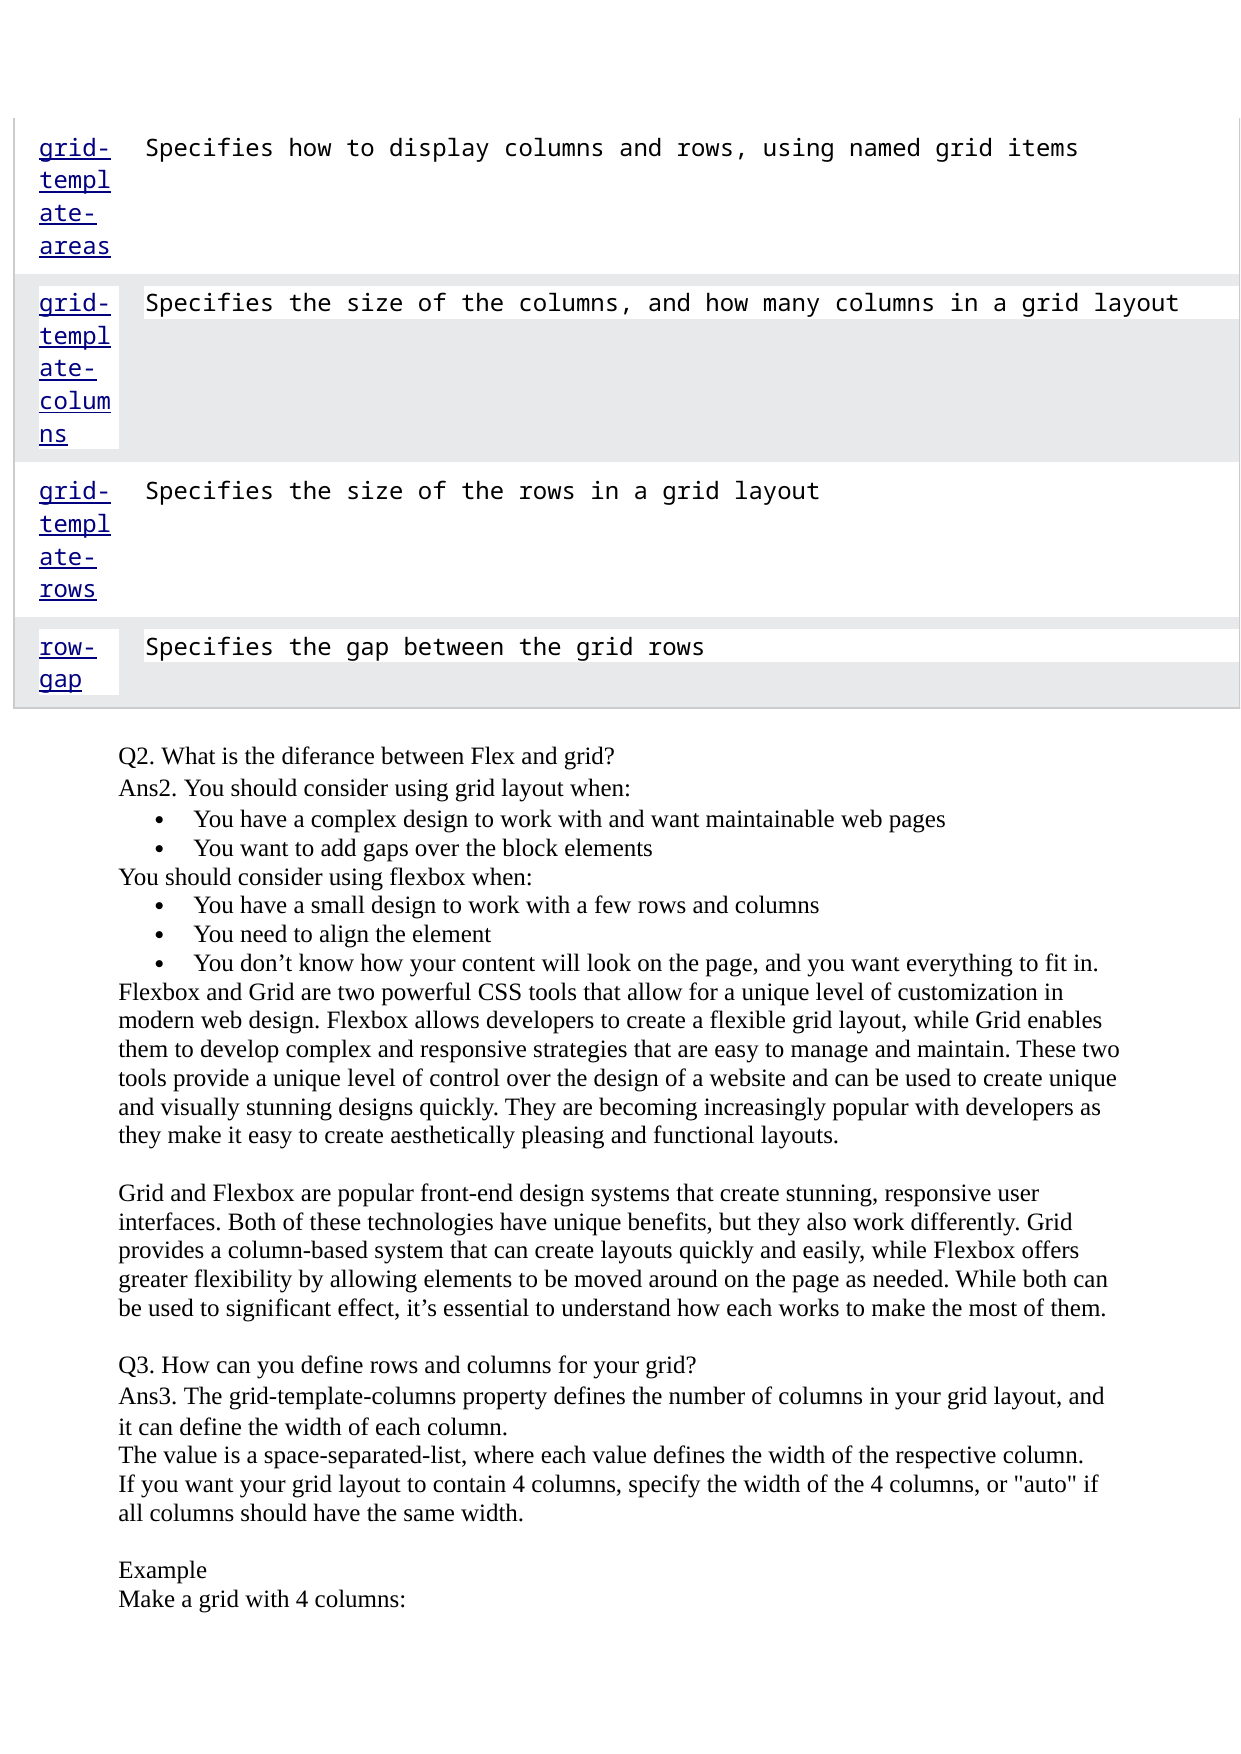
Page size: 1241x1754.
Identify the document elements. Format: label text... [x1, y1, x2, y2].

table_cell Specifies the size of the rows in a grid layout [132, 462, 1239, 617]
table_cell grid-template-rows [15, 462, 132, 617]
text If you want your grid layout to contain 4 columns, specify the width of the 4 columns, or "auto" if all columns should have the same width. [118, 1469, 1122, 1527]
list You have a small design to work with a few rows and columns [156, 890, 1122, 919]
list You don’t know how your content will look on the page, and you want everything to fit in. [156, 948, 1122, 977]
table_cell grid-template-columns [15, 274, 132, 462]
text The value is a space-separated-list, where each value defines the width of the respective column. [118, 1441, 1122, 1469]
text Flexbox and Grid are two powerful CSS tools that allow for a unique level of customization in modern web design. Flexbox allows developers to create a flexible grid layout, while Grid enables them to develop complex and responsive strategies that are easy to manage and maintain. These two tools provide a unique level of control over the design of a website and can be used to create unique and visually stunning designs quickly. They are becoming increasingly popular with developers as they make it easy to create aesthetically pleasing and functional layouts. [118, 977, 1122, 1149]
text Q3. How can you define rows and columns for your grid? [118, 1350, 1122, 1379]
list You need to align the element [156, 919, 1122, 948]
table_cell Specifies the size of the columns, and how many columns in a grid layout [132, 274, 1239, 462]
table_cell row-gap [15, 617, 132, 707]
text Q2. What is the diferance between Flex and grid? [118, 741, 1122, 770]
table_cell Specifies the gap between the grid rows [132, 617, 1239, 707]
table_cell Specifies how to display columns and rows, using named grid items [132, 118, 1239, 273]
table_cell grid-template-areas [15, 118, 132, 273]
list You have a complex design to work with and want maintainable web pages [156, 804, 1122, 833]
text Example [118, 1556, 1122, 1584]
list You want to add gaps over the block elements [156, 833, 1122, 862]
text Make a grid with 4 columns: [118, 1584, 1122, 1613]
text Ans2. You should consider using grid layout when: [118, 770, 1122, 804]
text Ans3. The grid-template-columns property defines the number of columns in your grid layout, and it can define the width of each column. [118, 1379, 1122, 1441]
text Grid and Flexbox are popular front-end design systems that create stunning, responsive user interfaces. Both of these technologies have unique benefits, but they also work differently. Grid provides a column-based system that can create layouts quickly and easily, while Flexbox offers greater flexibility by allowing elements to be moved around on the page as needed. While both can be used to significant effect, it’s essential to understand how each works to make the most of them. [118, 1178, 1122, 1322]
text You should consider using flexbox when: [118, 862, 1122, 890]
